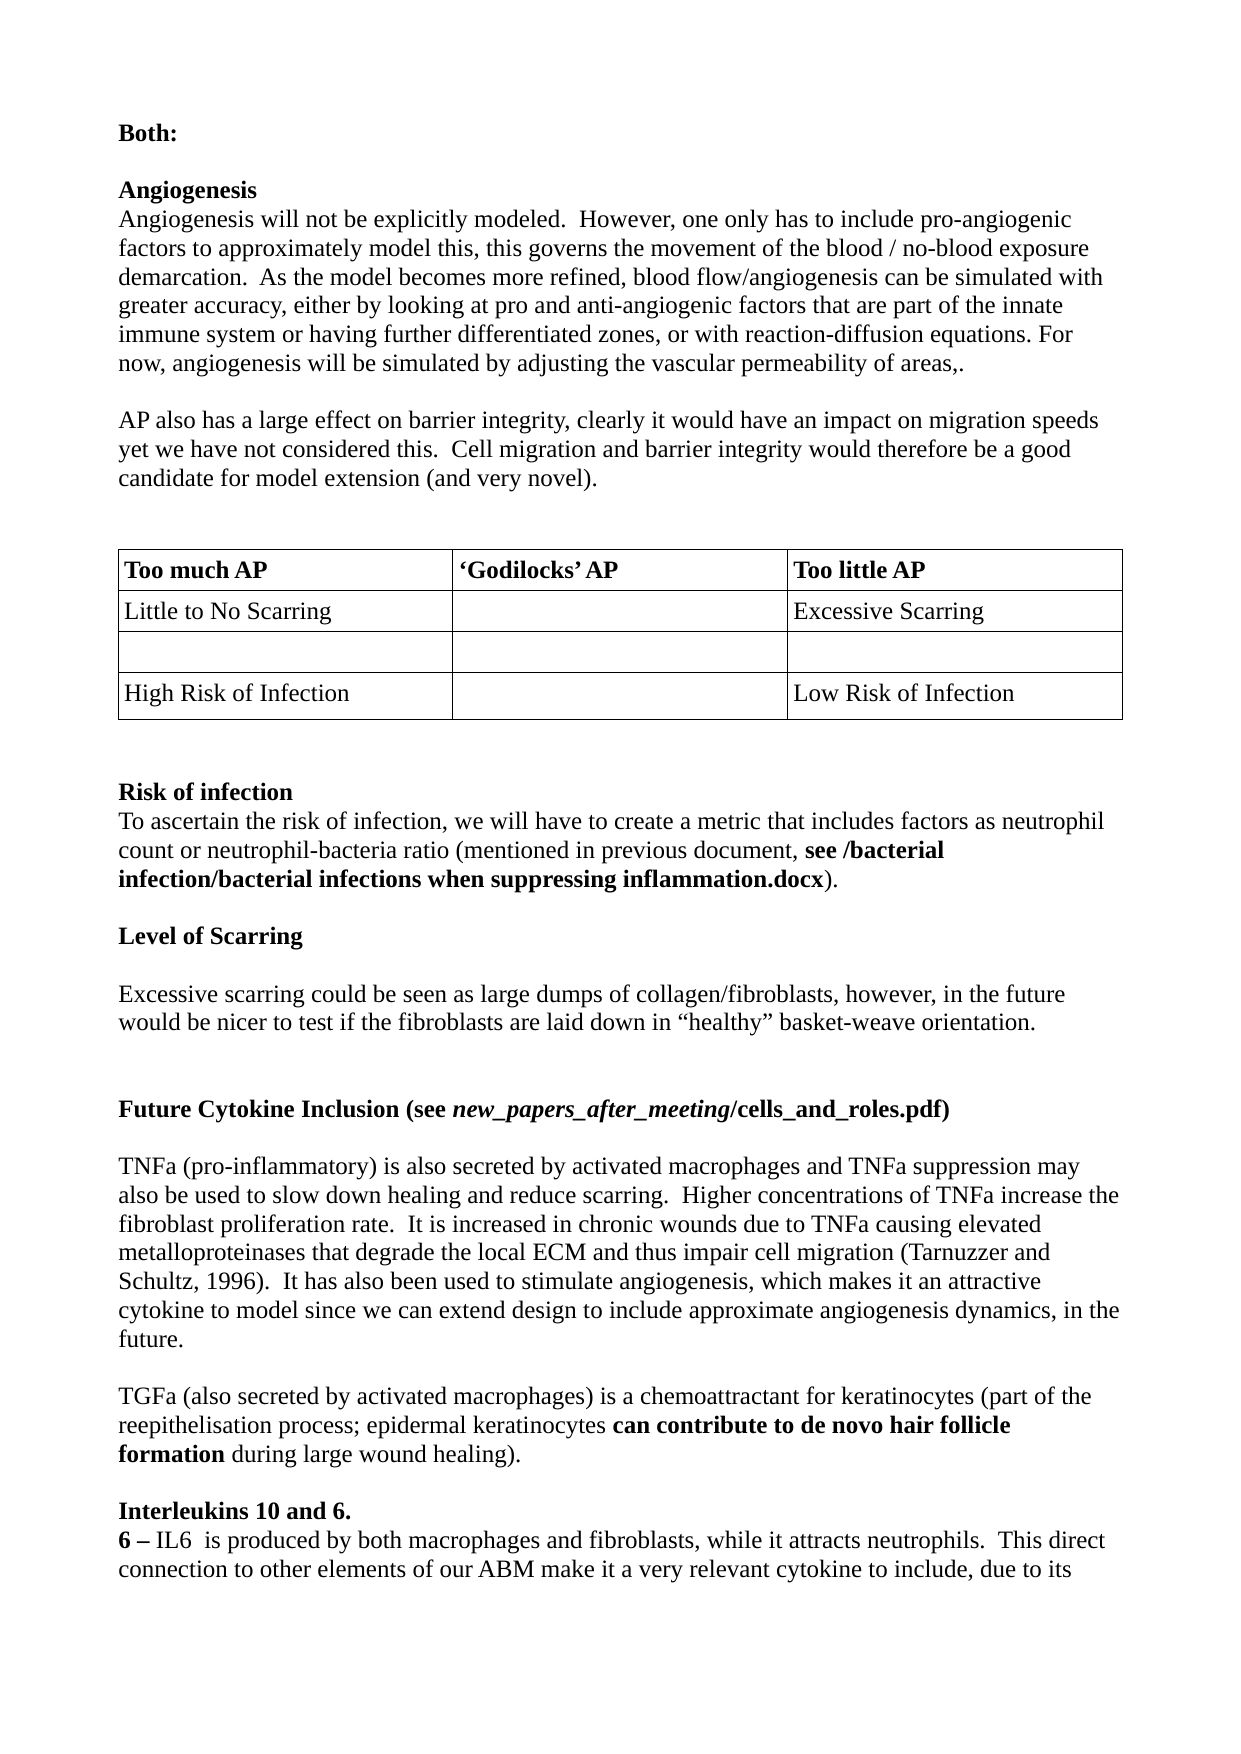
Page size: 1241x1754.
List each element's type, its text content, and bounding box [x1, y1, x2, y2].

text Angiogenesis Angiogenesis will not be explicitly modeled. However, one only has to include pro-angiogenic factors to approximately model this, this governs the movement of the blood / no-blood exposure demarcation. As the model becomes more refined, blood flow/angiogenesis can be simulated with greater accuracy, either by looking at pro and anti-angiogenic factors that are part of the innate immune system or having further differentiated zones, or with reaction-diffusion equations. For now, angiogenesis will be simulated by adjusting the vascular permeability of areas,. [118, 176, 1122, 377]
table_cell [119, 632, 452, 672]
table_cell Little to No Scarring [119, 591, 452, 631]
text Risk of infection [118, 777, 1122, 806]
text AP also has a large effect on barrier integrity, clearly it would have an impact on migration speeds yet we have not considered this. Cell migration and barrier integrity would therefore be a good candidate for model extension (and very novel). [118, 406, 1122, 492]
table_cell [453, 632, 787, 672]
text To ascertain the risk of infection, we will have to create a metric that includes factors as neutrophil count or neutrophil-bacteria ratio (mentioned in previous document, see /bacterial infection/bacterial infections when suppressing inflammation.docx). [118, 806, 1122, 892]
table_cell Low Risk of Infection [788, 673, 1122, 719]
text Level of Scarring [118, 921, 1122, 950]
table_cell [788, 632, 1122, 672]
text Both: [118, 118, 1122, 147]
text 6 – IL6 is produced by both macrophages and fibroblasts, while it attracts neutrophils. This direct connection to other elements of our ABM make it a very relevant cytokine to include, due to its [118, 1525, 1122, 1582]
text Excessive scarring could be seen as large dumps of collagen/fibroblasts, however, in the future would be nicer to test if the fibroblasts are laid down in “healthy” basket-weave orientation. [118, 979, 1122, 1036]
table_cell [453, 673, 787, 719]
text Future Cytokine Inclusion (see new_papers_after_meeting/cells_and_roles.pdf) [118, 1094, 1122, 1122]
text TGFa (also secreted by activated macrophages) is a chemoattractant for keratinocytes (part of the reepithelisation process; epidermal keratinocytes can contribute to de novo hair follicle formation during large wound healing). [118, 1381, 1122, 1467]
text Interleukins 10 and 6. [118, 1496, 1122, 1525]
table_cell High Risk of Infection [119, 673, 452, 719]
table_cell Excessive Scarring [788, 591, 1122, 631]
table_header Too little AP [788, 550, 1122, 590]
text TNFa (pro-inflammatory) is also secreted by activated macrophages and TNFa suppression may also be used to slow down healing and reduce scarring. Higher concentrations of TNFa increase the fibroblast proliferation rate. It is increased in chronic wounds due to TNFa causing elevated metalloproteinases that degrade the local ECM and thus impair cell migration (Tarnuzzer and Schultz, 1996). It has also been used to stimulate angiogenesis, which makes it an attractive cytokine to model since we can extend design to include approximate angiogenesis dynamics, in the future. [118, 1151, 1122, 1352]
table_header Too much AP [119, 550, 452, 590]
table_header ‘Godilocks’ AP [453, 550, 787, 590]
table_cell [453, 591, 787, 631]
